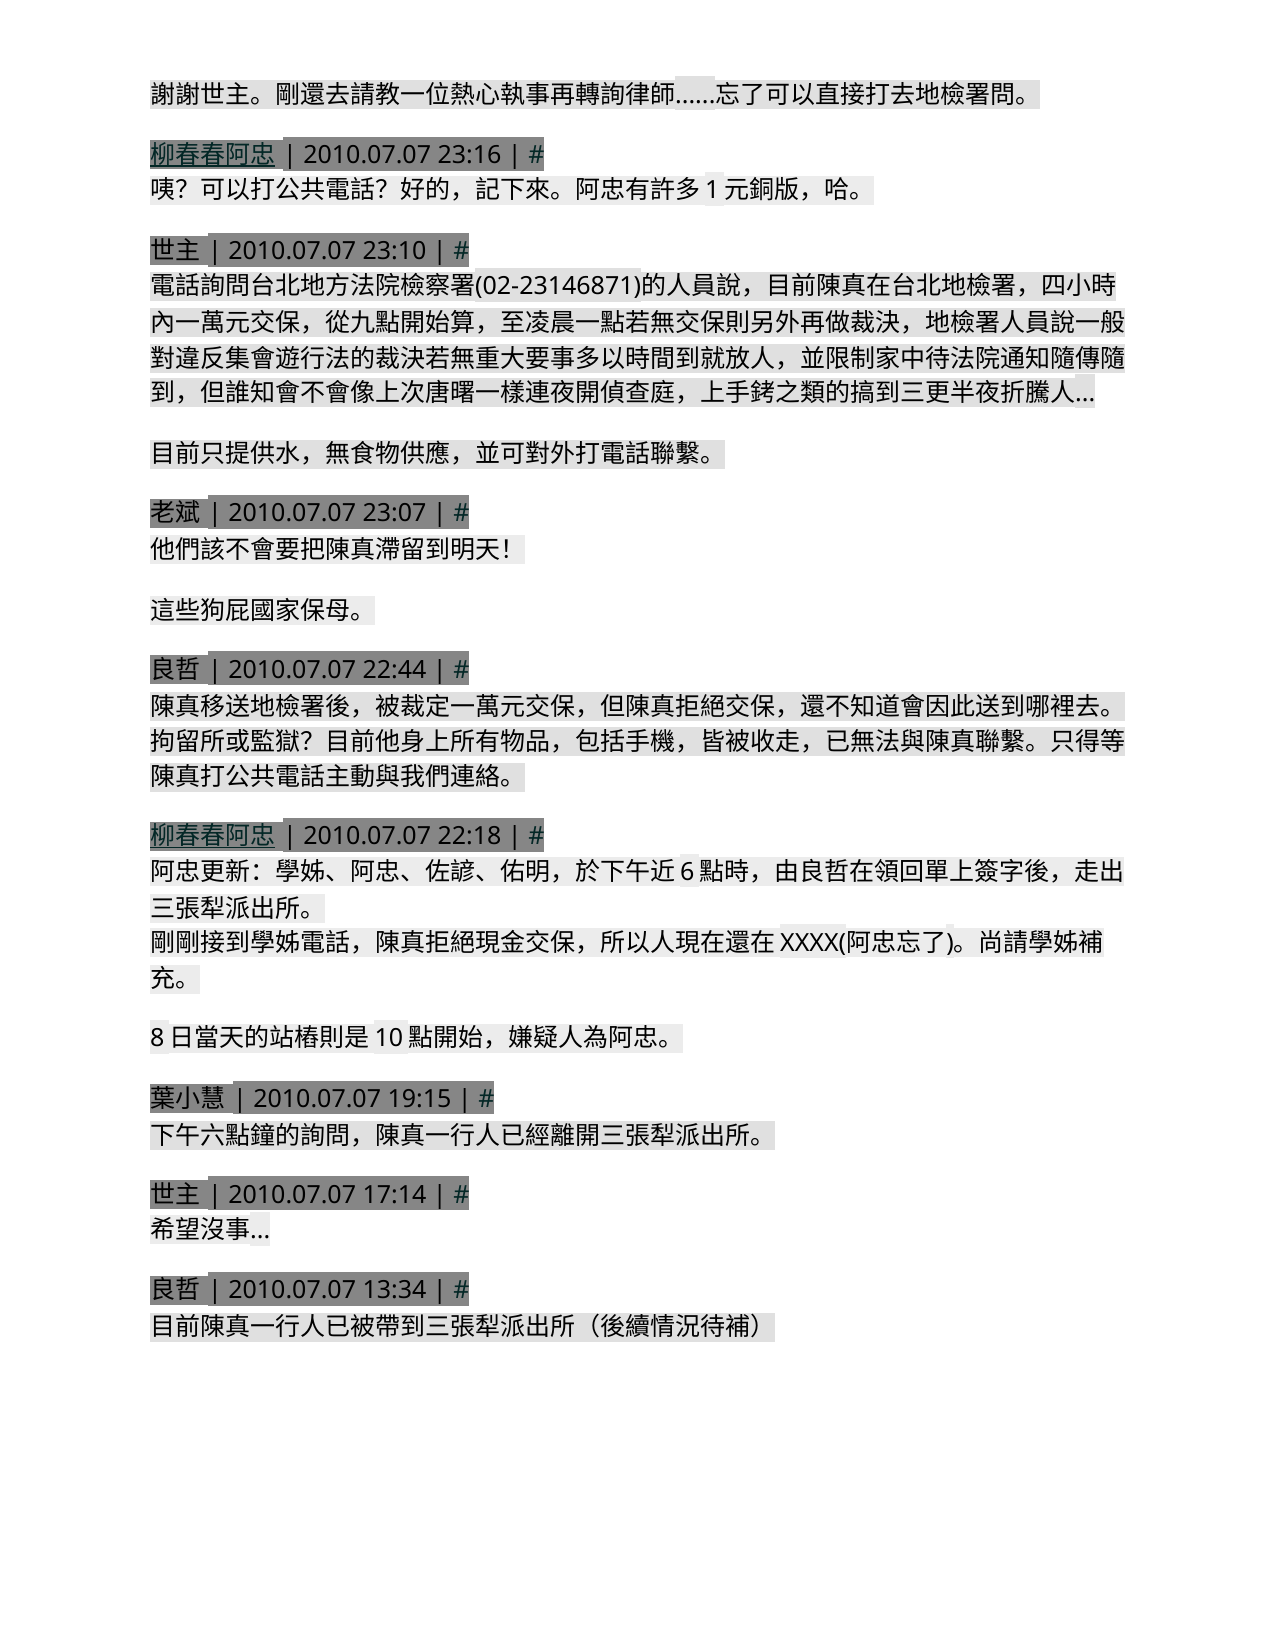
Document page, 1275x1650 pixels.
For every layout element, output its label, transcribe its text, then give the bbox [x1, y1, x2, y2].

text 下午六點鐘的詢問，陳真一行人已經離開三張犁派出所。 [150, 1114, 1125, 1150]
text 這些狗屁國家保母。 [150, 589, 1125, 625]
text 他們該不會要把陳真滯留到明天！ [150, 529, 1125, 564]
text 陳真移送地檢署後，被裁定一萬元交保，但陳真拒絕交保，還不知道會因此送到哪裡去。拘留所或監獄？目前他身上所有物品，包括手機，皆被收走，已無法與陳真聯繫。只得等陳真打公共電話主動與我們連絡。 [150, 685, 1125, 792]
text 8日當天的站樁則是10點開始，嫌疑人為阿忠。 [150, 1019, 1125, 1054]
text 目前陳真一行人已被帶到三張犁派出所（後續情況待補） [150, 1306, 1125, 1342]
text 柳春春阿忠 | 2010.07.07 22:18 | # [150, 817, 1125, 852]
text 咦？可以打公共電話？好的，記下來。阿忠有許多1元銅版，哈。 [150, 171, 1125, 206]
text 希望沒事... [150, 1210, 1125, 1246]
text 謝謝世主。剛還去請教一位熱心執事再轉詢律師......忘了可以直接打去地檢署問。 [150, 75, 1125, 110]
text 葉小慧 | 2010.07.07 19:15 | # [150, 1079, 1125, 1114]
text 電話詢問台北地方法院檢察署(02-23146871)的人員說，目前陳真在台北地檢署，四小時內一萬元交保，從九點開始算，至凌晨一點若無交保則另外再做裁決，地檢署人員說一般對違反集會遊行法的裁決若無重大要事多以時間到就放人，並限制家中待法院通知隨傳隨到，但誰知會不會像上次唐曙一樣連夜開偵查庭，上手銬之類的搞到三更半夜折騰人... [150, 267, 1125, 408]
text 良哲 | 2010.07.07 13:34 | # [150, 1271, 1125, 1306]
text 阿忠更新：學姊、阿忠、佐諺、佑明，於下午近6點時，由良哲在領回單上簽字後，走出三張犁派出所。 剛剛接到學姊電話，陳真拒絕現金交保，所以人現在還在XXXX(阿忠忘了)。尚請學姊補充。 [150, 852, 1125, 994]
text 世主 | 2010.07.07 17:14 | # [150, 1175, 1125, 1210]
text 目前只提供水，無食物供應，並可對外打電話聯繫。 [150, 433, 1125, 469]
text 良哲 | 2010.07.07 22:44 | # [150, 650, 1125, 685]
text 世主 | 2010.07.07 23:10 | # [150, 231, 1125, 267]
text 柳春春阿忠 | 2010.07.07 23:16 | # [150, 135, 1125, 171]
text 老斌 | 2010.07.07 23:07 | # [150, 494, 1125, 529]
